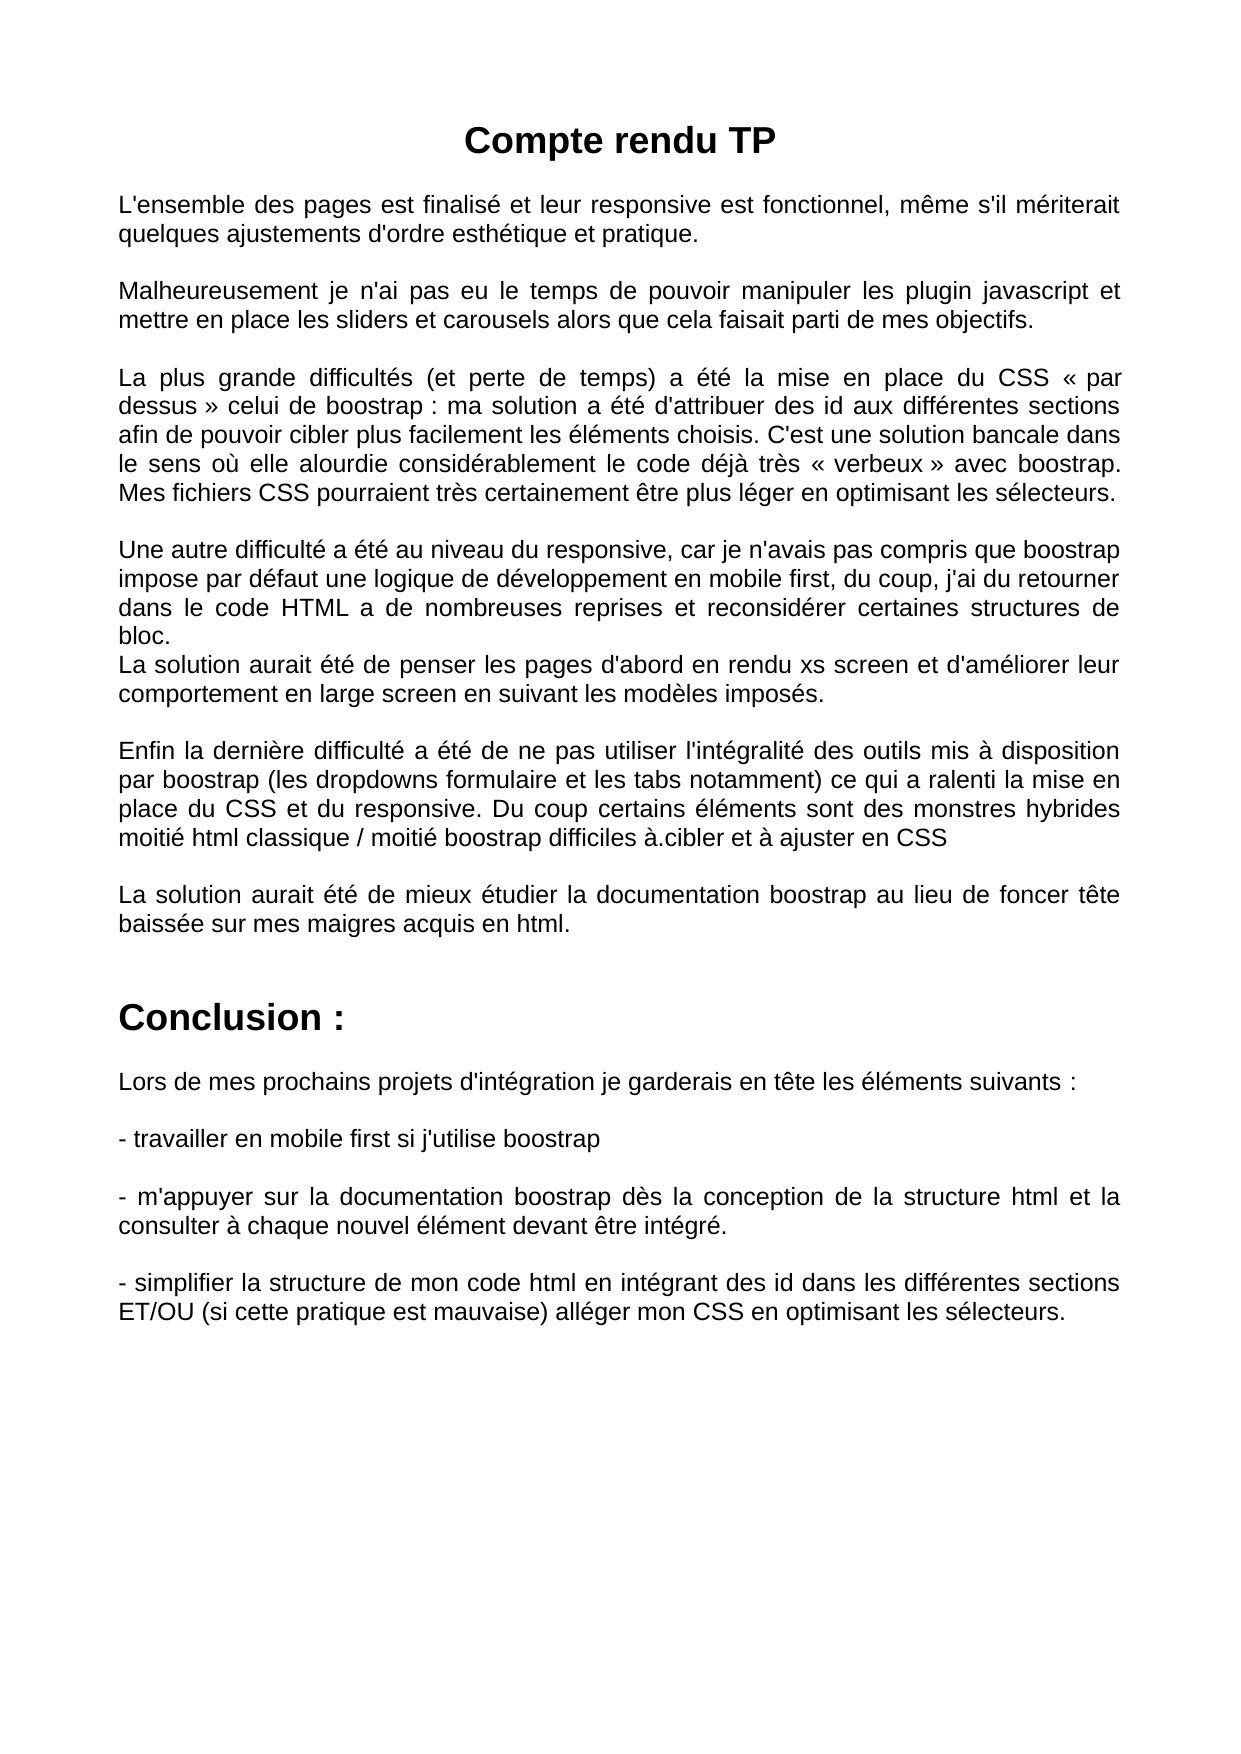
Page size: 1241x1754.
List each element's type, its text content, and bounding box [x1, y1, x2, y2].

text Lors de mes prochains projets d'intégration je garderais en tête les éléments suivants : [118, 1067, 1122, 1096]
text Malheureusement je n'ai pas eu le temps de pouvoir manipuler les plugin javascript et mettre en place les sliders et carousels alors que cela faisait parti de mes objectifs. [118, 247, 1122, 334]
text La plus grande difficultés (et perte de temps) a été la mise en place du CSS « par dessus » celui de boostrap : ma solution a été d'attribuer des id aux différentes sections afin de pouvoir cibler plus facilement les éléments choisis. C'est une solution bancale dans le sens où elle alourdie considérablement le code déjà très « verbeux » avec boostrap. Mes fichiers CSS pourraient très certainement être plus léger en optimisant les sélecteurs. [118, 334, 1122, 506]
text - travailler en mobile first si j'utilise boostrap [118, 1124, 1122, 1153]
text Compte rendu TP [118, 118, 1122, 161]
text La solution aurait été de mieux étudier la documentation boostrap au lieu de foncer tête baissée sur mes maigres acquis en html. [118, 851, 1122, 937]
text - simplifier la structure de mon code html en intégrant des id dans les différentes sections ET/OU (si cette pratique est mauvaise) alléger mon CSS en optimisant les sélecteurs. [118, 1268, 1122, 1326]
text L'ensemble des pages est finalisé et leur responsive est fonctionnel, même s'il mériterait quelques ajustements d'ordre esthétique et pratique. [118, 190, 1122, 247]
text - m'appuyer sur la documentation boostrap dès la conception de la structure html et la consulter à chaque nouvel élément devant être intégré. [118, 1182, 1122, 1239]
text Une autre difficulté a été au niveau du responsive, car je n'avais pas compris que boostrap impose par défaut une logique de développement en mobile first, du coup, j'ai du retourner dans le code HTML a de nombreuses reprises et reconsidérer certaines structures de bloc. La solution aurait été de penser les pages d'abord en rendu xs screen et d'améliorer leur comportement en large screen en suivant les modèles imposés. [118, 506, 1122, 707]
text Conclusion : [118, 937, 1122, 1067]
text Enfin la dernière difficulté a été de ne pas utiliser l'intégralité des outils mis à disposition par boostrap (les dropdowns formulaire et les tabs notamment) ce qui a ralenti la mise en place du CSS et du responsive. Du coup certains éléments sont des monstres hybrides moitié html classique / moitié boostrap difficiles à.cibler et à ajuster en CSS [118, 707, 1122, 851]
